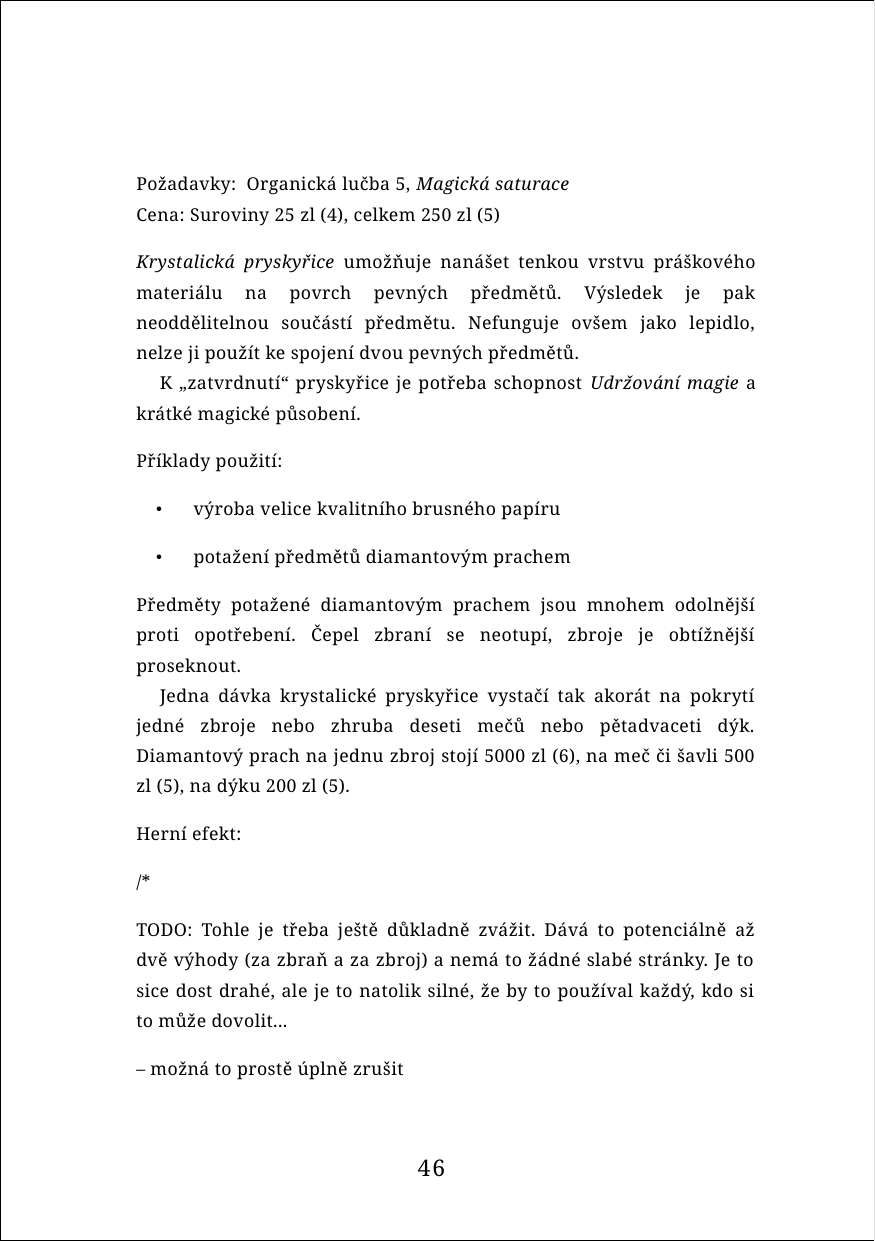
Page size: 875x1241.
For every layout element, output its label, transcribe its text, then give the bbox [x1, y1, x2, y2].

text Krystalická pryskyřice umožňuje nanášet tenkou vrstvu práškového materiálu na povrch pevných předmětů. Výsledek je pak neoddělitelnou součástí předmětu. Nefunguje ovšem jako lepidlo, nelze ji použít ke spojení dvou pevných předmětů. K „zatvrdnutí“ pryskyřice je potřeba schopnost Udržování magie a krátké magické působení. [136, 250, 756, 425]
text Požadavky: Organická lučba 5, Magická saturace Cena: Suroviny 25 zl (4), celkem 250 zl (5) [136, 172, 756, 226]
text Herní efekt: [136, 822, 756, 846]
text /* [136, 870, 756, 894]
text – možná to prostě úplně zrušit [136, 1056, 756, 1080]
list výroba velice kvalitního brusného papíru [156, 497, 756, 521]
list potažení předmětů diamantovým prachem [156, 545, 756, 569]
text TODO: Tohle je třeba ještě důkladně zvážit. Dává to potenciálně až dvě výhody (za zbraň a za zbroj) a nemá to žádné slabé stránky. Je to sice dost drahé, ale je to natolik silné, že by to používal každý, kdo si to může dovolit... [136, 918, 756, 1032]
text Předměty potažené diamantovým prachem jsou mnohem odolnější proti opotřebení. Čepel zbraní se neotupí, zbroje je obtížnější proseknout. Jedna dávka krystalické pryskyřice vystačí tak akorát na pokrytí jedné zbroje nebo zhruba deseti mečů nebo pětadvaceti dýk. Diamantový prach na jednu zbroj stojí 5000 zl (6), na meč či šavli 500 zl (5), na dýku 200 zl (5). [136, 593, 756, 798]
text Příklady použití: [136, 449, 756, 473]
